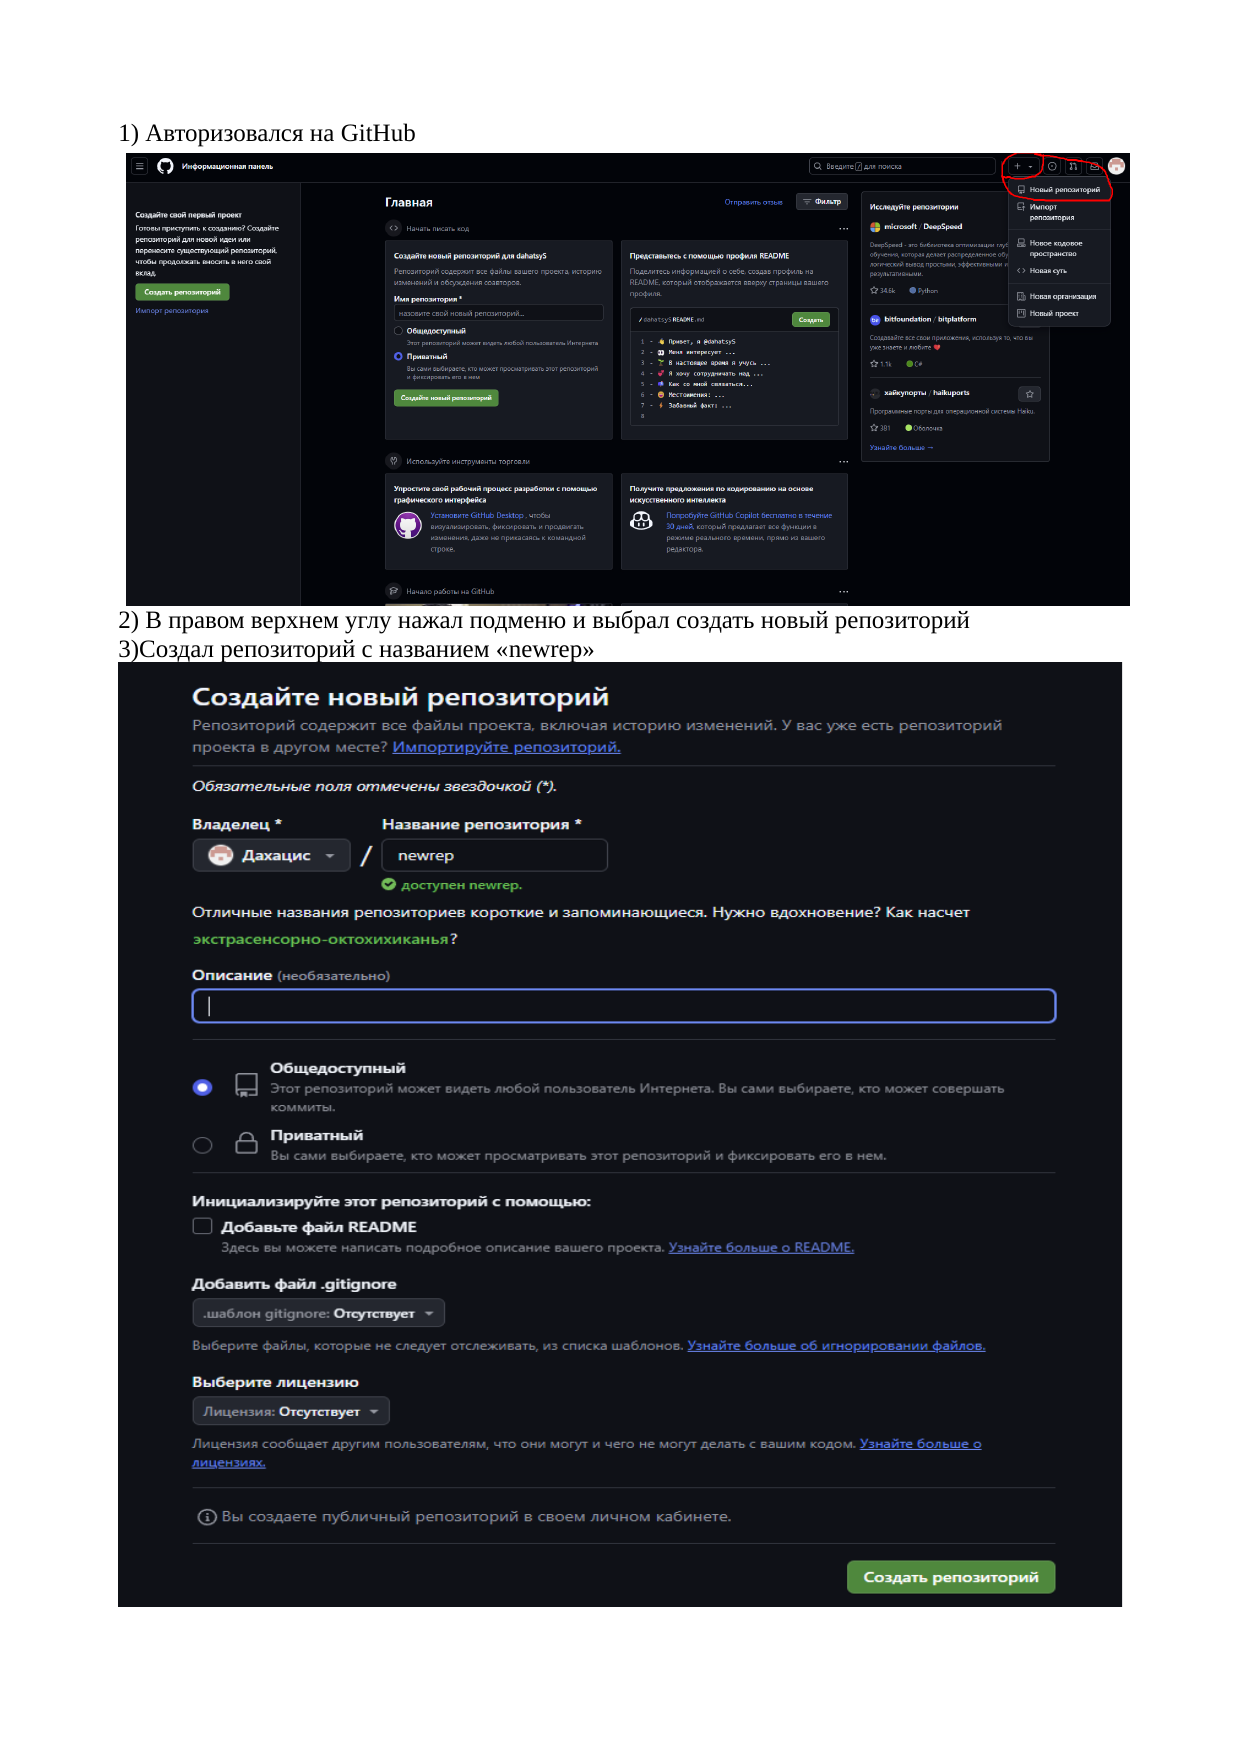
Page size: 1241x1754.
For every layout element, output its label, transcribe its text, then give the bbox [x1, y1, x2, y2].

picture [126, 153, 1130, 606]
text 1) Авторизовался на GitHub [118, 118, 1122, 147]
picture [118, 662, 1123, 1607]
text 2) В правом верхнем углу нажал подменю и выбрал создать новый репозиторий [118, 147, 1122, 634]
text 3)Создал репозиторий с названием «newrep» [118, 634, 1122, 662]
